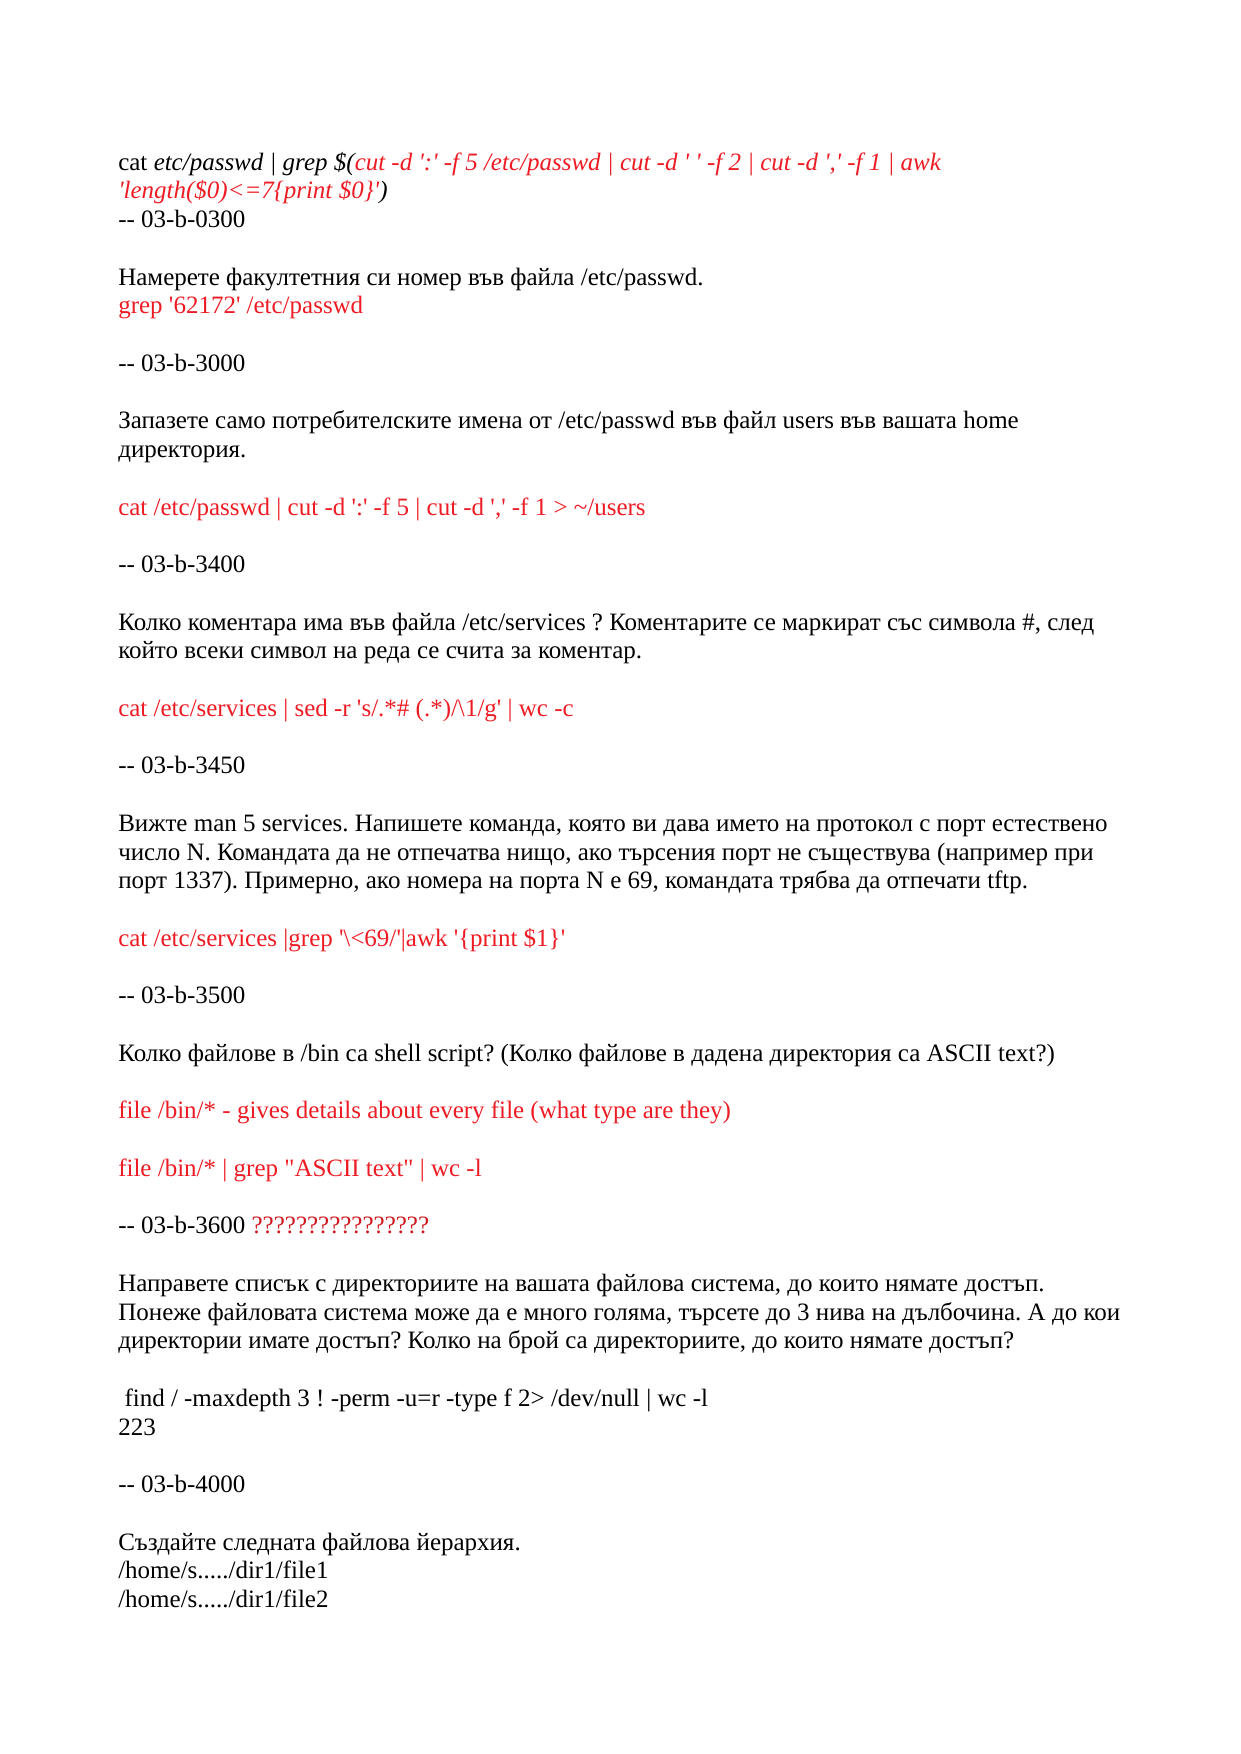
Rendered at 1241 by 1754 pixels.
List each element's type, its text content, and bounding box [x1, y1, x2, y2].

text Запазете само потребителските имена от /etc/passwd във файл users във вашата home директория. [118, 406, 1122, 463]
text Колко коментара има във файла /etc/services ? Коментарите се маркират със символа #, след който всеки символ на реда се счита за коментар. [118, 607, 1122, 664]
text cat /etc/services | sed -r 's/.*# (.*)/\1/g' | wc -c [118, 693, 1122, 722]
text grep '62172' /etc/passwd [118, 291, 1122, 319]
text /home/s...../dir1/file2 [118, 1584, 1122, 1613]
text -- 03-b-3400 [118, 549, 1122, 578]
text -- 03-b-3600 ???????????????? [118, 1211, 1122, 1239]
text cat /etc/passwd | cut -d ':' -f 5 | cut -d ',' -f 1 > ~/users [118, 492, 1122, 521]
text cat etc/passwd | grep $(cut -d ':' -f 5 /etc/passwd | cut -d ' ' -f 2 | cut -d ',' -f 1 | awk 'length($0)<=7{print $0}') [118, 147, 1122, 204]
text 223 [118, 1412, 1122, 1441]
text -- 03-b-3000 [118, 348, 1122, 377]
text -- 03-b-3500 [118, 981, 1122, 1009]
text file /bin/* | grep "ASCII text" | wc -l [118, 1153, 1122, 1182]
text find / -maxdepth 3 ! -perm -u=r -type f 2> /dev/null | wc -l [118, 1383, 1122, 1412]
text Вижте man 5 services. Напишете команда, която ви дава името на протокол с порт естествено число N. Командата да не отпечатва нищо, ако търсения порт не съществува (например при порт 1337). Примерно, ако номера на порта N е 69, командата трябва да отпечати tftp. [118, 808, 1122, 894]
text cat /etc/services |grep '\<69/'|awk '{print $1}' [118, 923, 1122, 952]
text file /bin/* - gives details about every file (what type are they) [118, 1096, 1122, 1124]
text Колко файлове в /bin са shell script? (Колко файлове в дадена директория са ASCII text?) [118, 1038, 1122, 1067]
text Създайте следната файлова йерархия. [118, 1527, 1122, 1556]
text Намерете факултетния си номер във файлa /etc/passwd. [118, 262, 1122, 291]
text Направете списък с директориите на вашата файлова система, до които нямате достъп. Понеже файловата система може да е много голяма, търсете до 3 нива на дълбочина. А до кои директории имате достъп? Колко на брой са директориите, до които нямате достъп? [118, 1268, 1122, 1354]
text -- 03-b-0300 [118, 204, 1122, 233]
text /home/s...../dir1/file1 [118, 1556, 1122, 1584]
text -- 03-b-3450 [118, 751, 1122, 779]
text -- 03-b-4000 [118, 1469, 1122, 1498]
